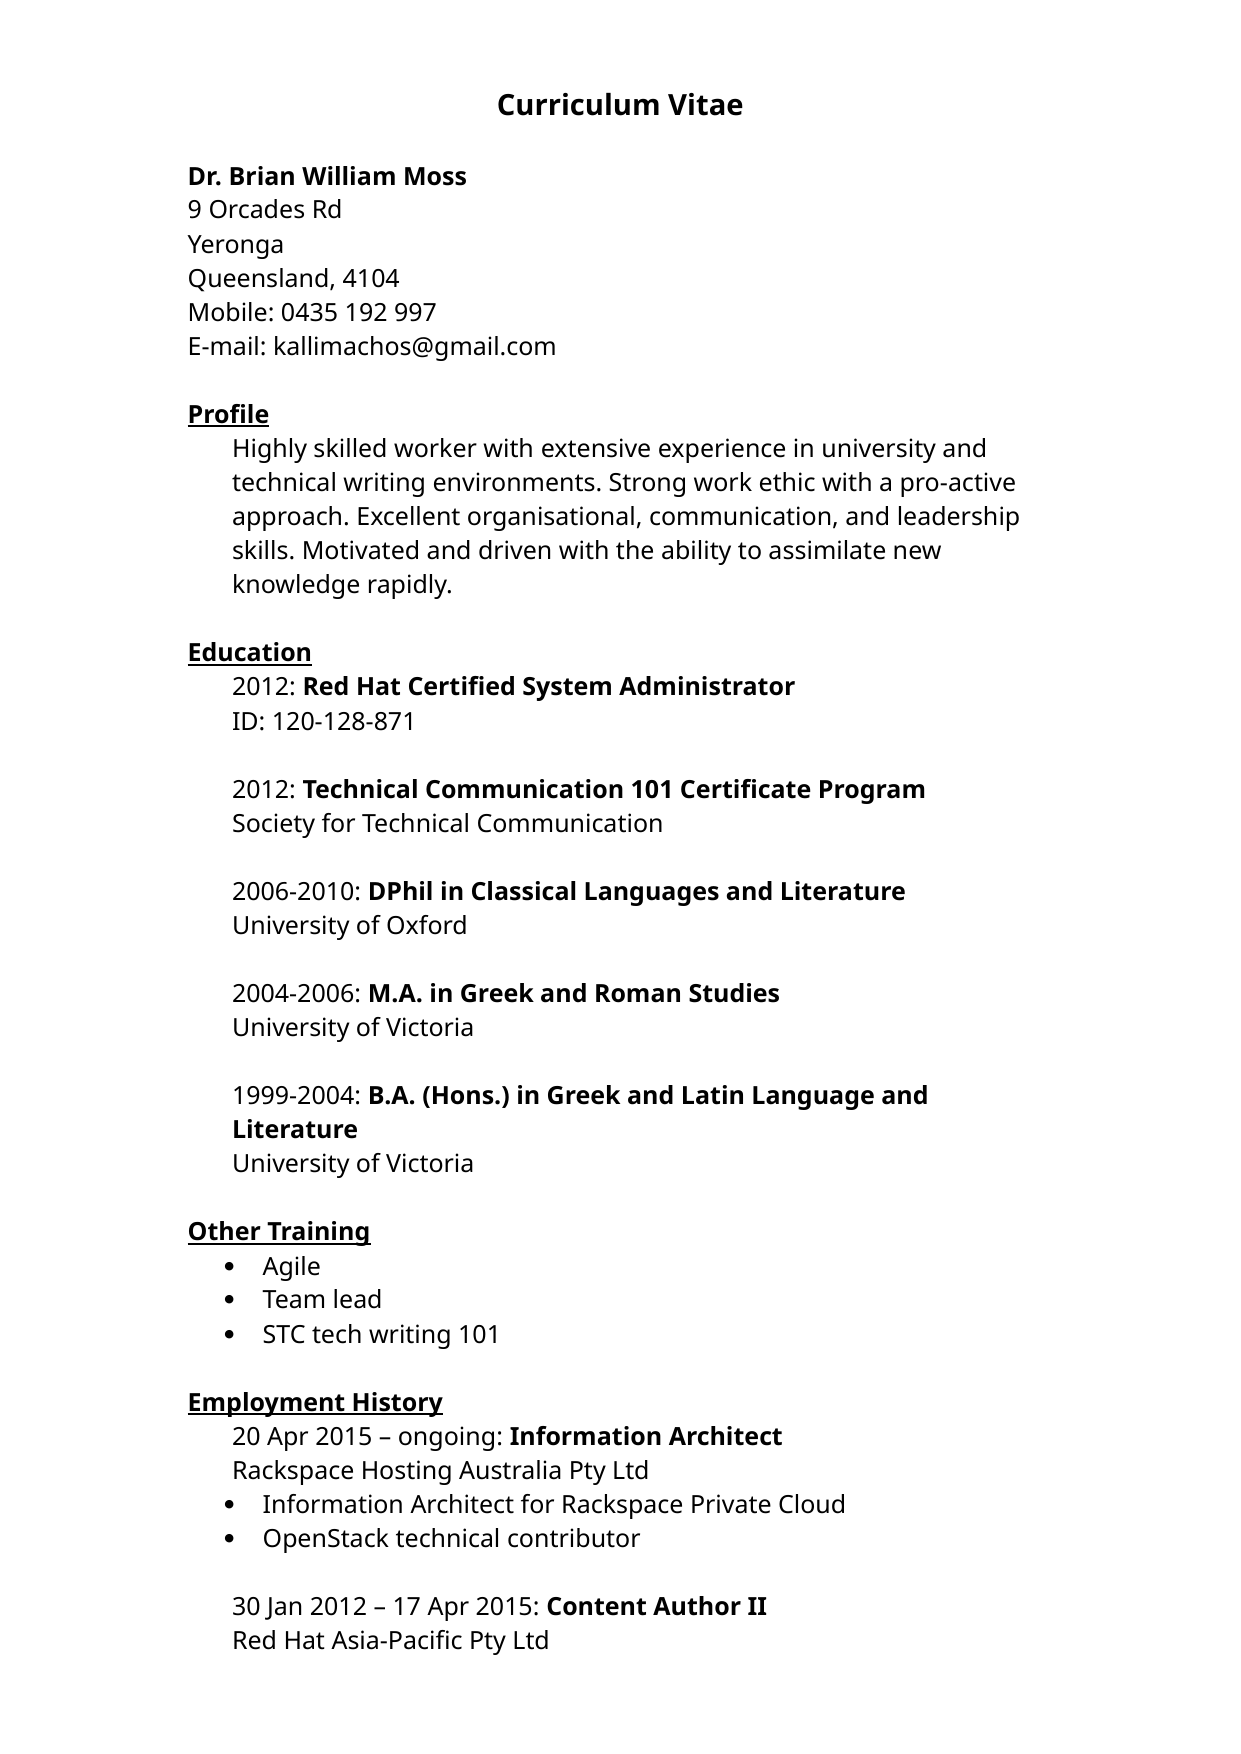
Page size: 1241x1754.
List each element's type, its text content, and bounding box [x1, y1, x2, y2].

text 2012: Technical Communication 101 Certificate Program [232, 771, 1053, 805]
text 9 Orcades Rd [187, 192, 1053, 226]
text Employment History [187, 1384, 1053, 1418]
text Society for Technical Communication [232, 805, 1053, 839]
text Other Training [187, 1214, 1053, 1248]
text Highly skilled worker with extensive experience in university and technical writing environments. Strong work ethic with a pro-active approach. Excellent organisational, communication, and leadership skills. Motivated and driven with the ability to assimilate new knowledge rapidly. [232, 431, 1053, 601]
list Team lead [225, 1282, 1053, 1316]
list Information Architect for Rackspace Private Cloud [225, 1487, 1053, 1521]
text Mobile: 0435 192 997 [187, 294, 1053, 328]
text 1999-2004: B.A. (Hons.) in Greek and Latin Language and Literature [232, 1078, 1053, 1146]
text Rackspace Hosting Australia Pty Ltd [187, 1452, 1053, 1487]
text Dr. Brian William Moss [187, 158, 1053, 192]
text Curriculum Vitae [187, 84, 1053, 124]
text E-mail: kallimachos@gmail.com [187, 328, 1053, 362]
text 2006-2010: DPhil in Classical Languages and Literature [232, 873, 1053, 907]
text University of Victoria [232, 1010, 1053, 1044]
text University of Victoria [232, 1146, 1053, 1180]
text University of Oxford [232, 907, 1053, 942]
text ID: 120-128-871 [232, 703, 1053, 737]
text 2004-2006: M.A. in Greek and Roman Studies [232, 976, 1053, 1010]
text Yeronga [187, 226, 1053, 260]
text 2012: Red Hat Certified System Administrator [232, 669, 1053, 703]
text Red Hat Asia-Pacific Pty Ltd [187, 1623, 1053, 1657]
text Education [187, 635, 1053, 669]
list OpenStack technical contributor [225, 1521, 1053, 1555]
text Profile [187, 397, 1053, 431]
list STC tech writing 101 [225, 1316, 1053, 1350]
text Queensland, 4104 [187, 260, 1053, 294]
text 20 Apr 2015 – ongoing: Information Architect [187, 1418, 1053, 1452]
list Agile [225, 1248, 1053, 1282]
text 30 Jan 2012 – 17 Apr 2015: Content Author II [187, 1589, 1053, 1623]
